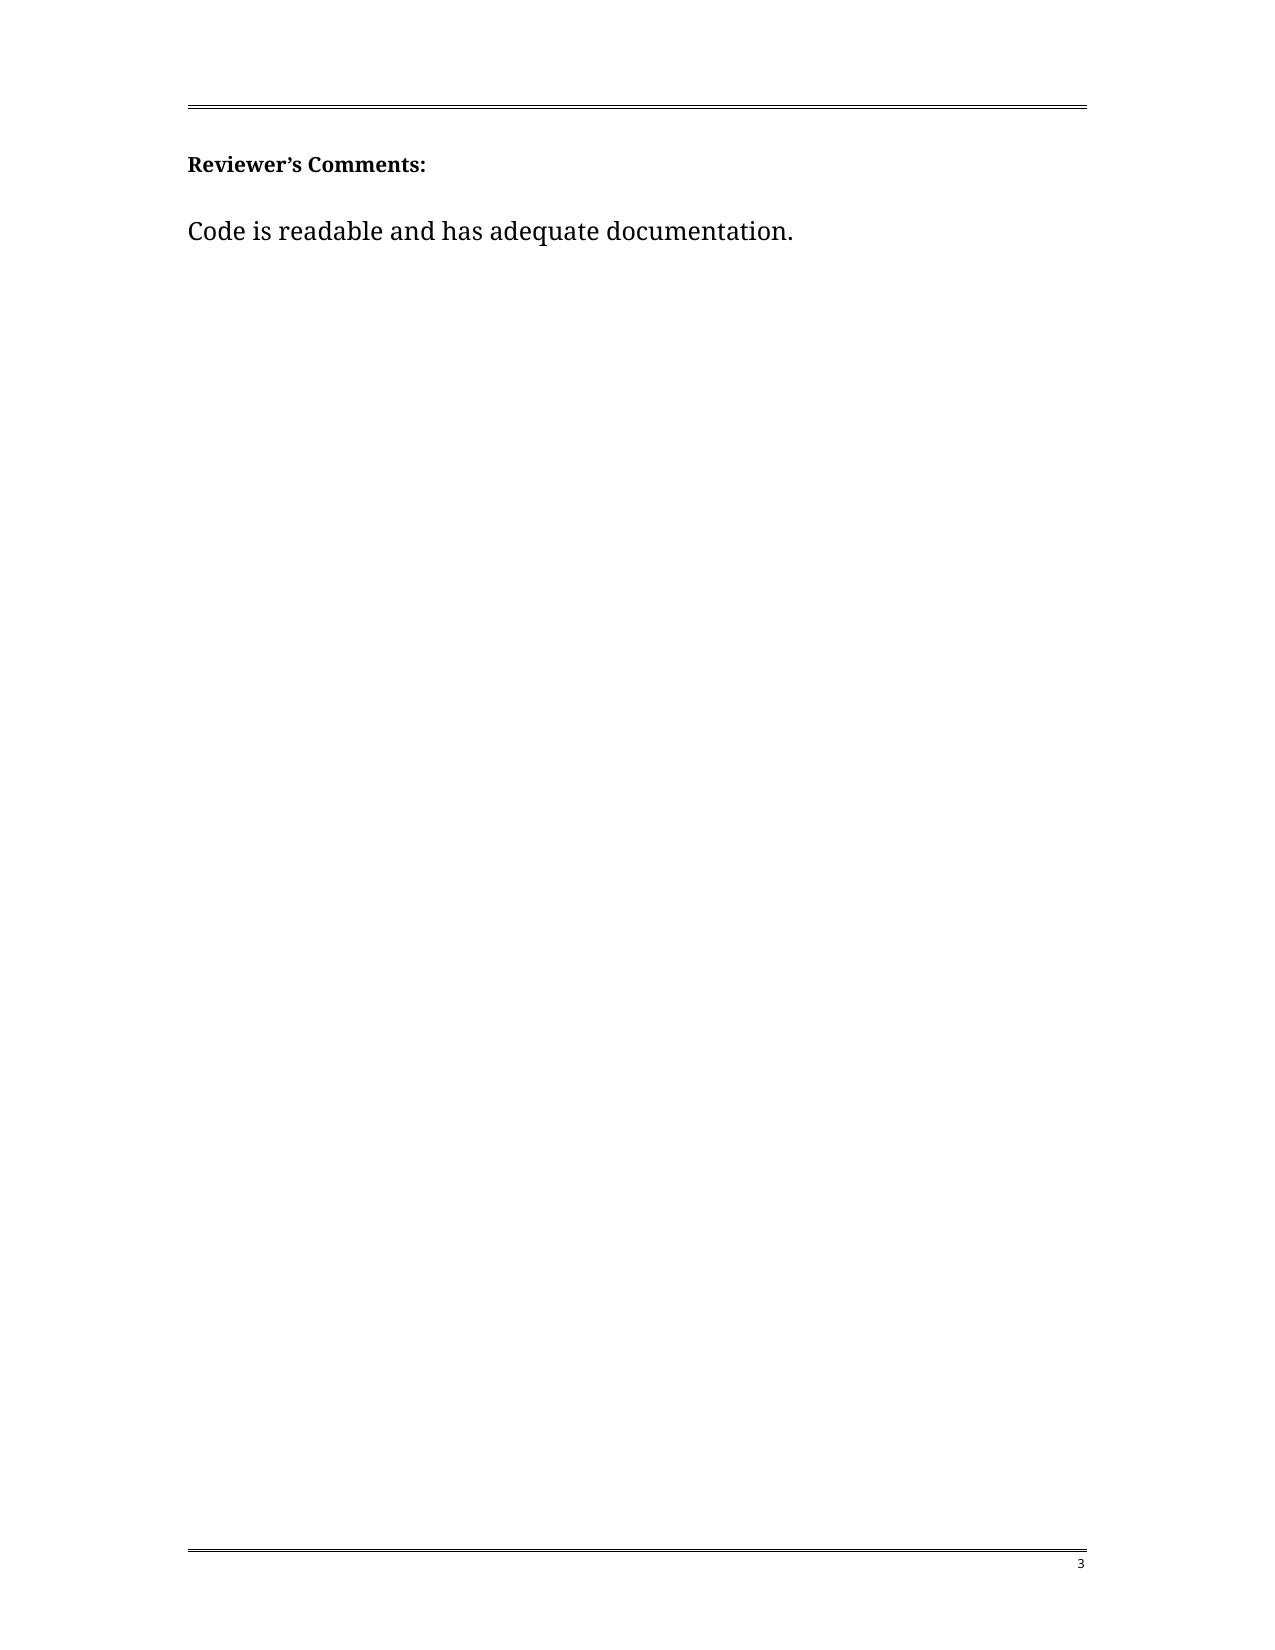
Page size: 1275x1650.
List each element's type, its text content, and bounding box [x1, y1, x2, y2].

subtitle Reviewer’s Comments: [187, 150, 1087, 207]
text Code is readable and has adequate documentation. [187, 213, 1087, 247]
